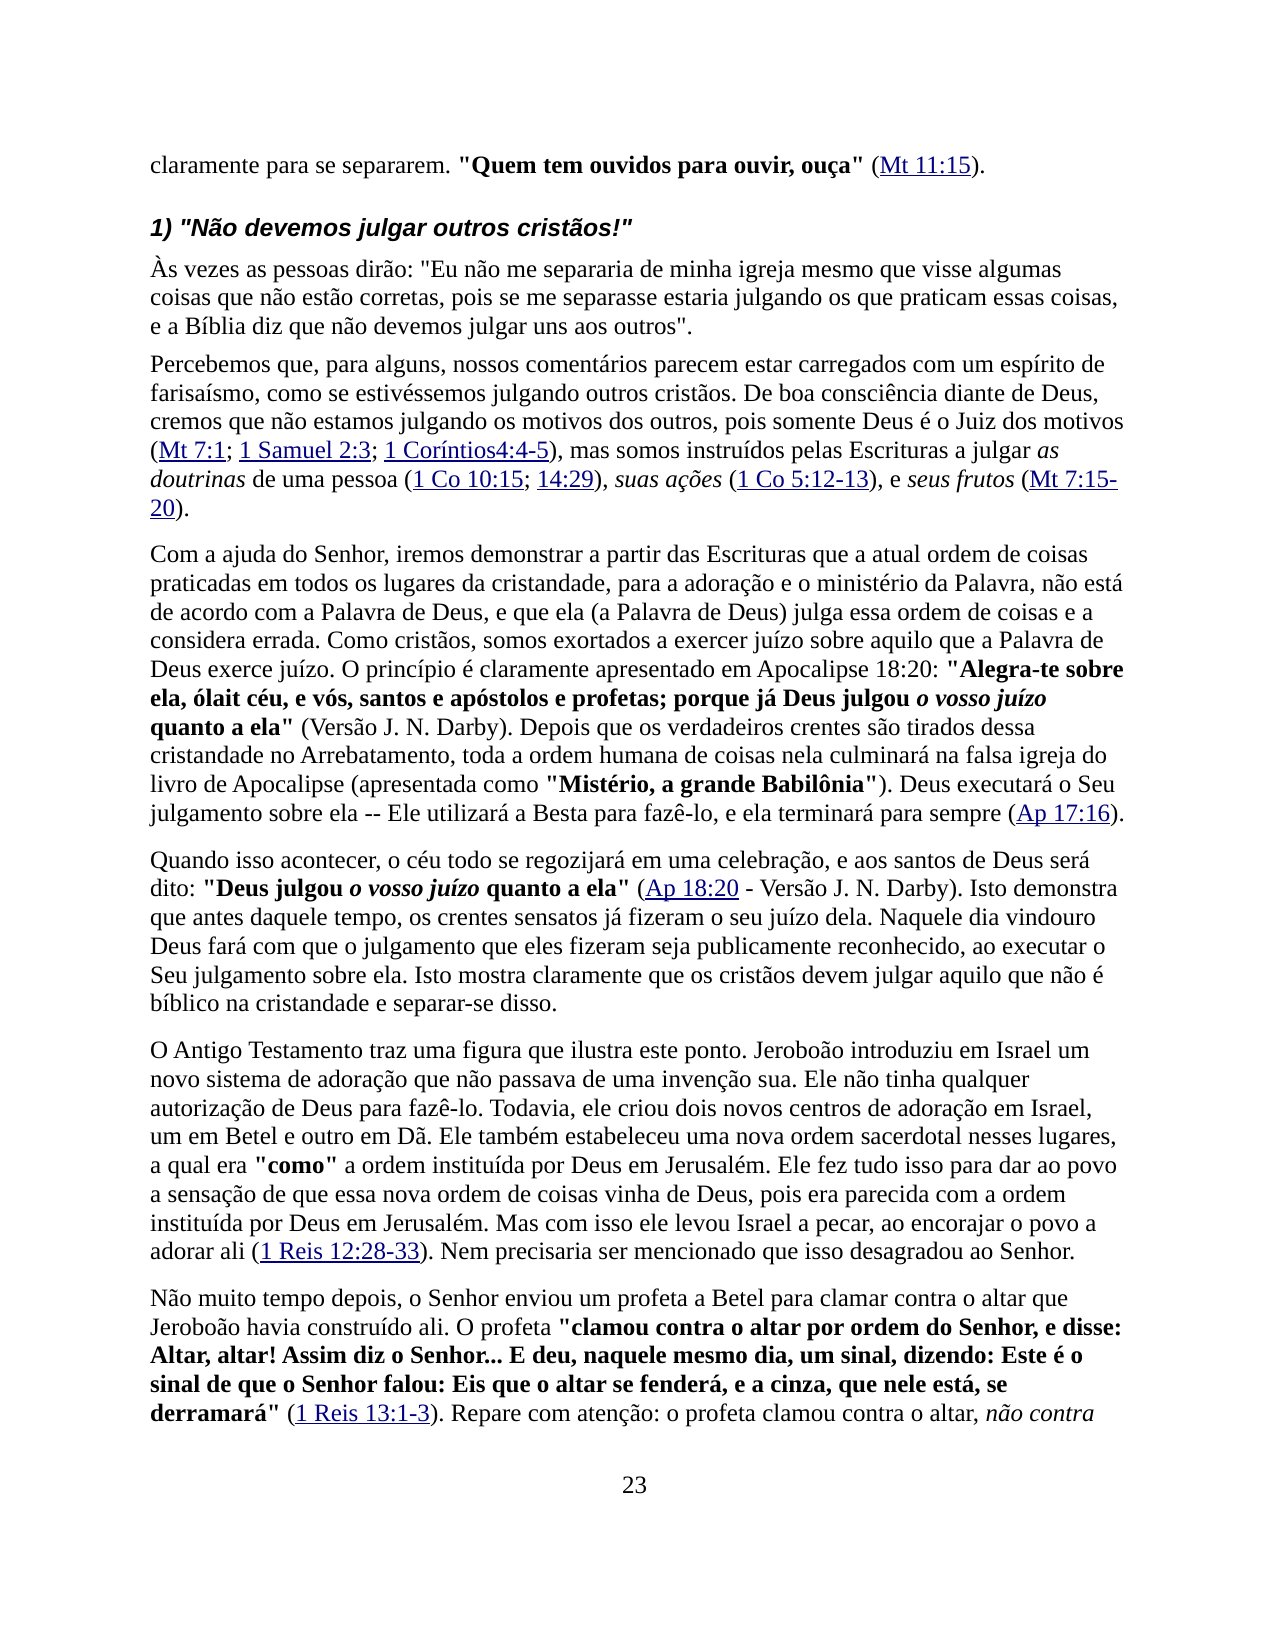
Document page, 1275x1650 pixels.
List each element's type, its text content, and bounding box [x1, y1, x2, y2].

subtitle 1) "Não devemos julgar outros cristãos!" [150, 213, 1125, 241]
text O Antigo Testamento traz uma figura que ilustra este ponto. Jeroboão introduziu em Israel um novo sistema de adoração que não passava de uma invenção sua. Ele não tinha qualquer autorização de Deus para fazê-lo. Todavia, ele criou dois novos centros de adoração em Israel, um em Betel e outro em Dã. Ele também estabeleceu uma nova ordem sacerdotal nesses lugares, a qual era "como" a ordem instituída por Deus em Jerusalém. Ele fez tudo isso para dar ao povo a sensação de que essa nova ordem de coisas vinha de Deus, pois era parecida com a ordem instituída por Deus em Jerusalém. Mas com isso ele levou Israel a pecar, ao encorajar o povo a adorar ali (1 Reis 12:28-33). Nem precisaria ser mencionado que isso desagradou ao Senhor. [150, 1035, 1125, 1265]
text Com a ajuda do Senhor, iremos demonstrar a partir das Escrituras que a atual ordem de coisas praticadas em todos os lugares da cristandade, para a adoração e o ministério da Palavra, não está de acordo com a Palavra de Deus, e que ela (a Palavra de Deus) julga essa ordem de coisas e a considera errada. Como cristãos, somos exortados a exercer juízo sobre aquilo que a Palavra de Deus exerce juízo. O princípio é claramente apresentado em Apocalipse 18:20: "Alegra-te sobre ela, ólait céu, e vós, santos e apóstolos e profetas; porque já Deus julgou o vosso juízo quanto a ela" (Versão J. N. Darby). Depois que os verdadeiros crentes são tirados dessa cristandade no Arrebatamento, toda a ordem humana de coisas nela culminará na falsa igreja do livro de Apocalipse (apresentada como "Mistério, a grande Babilônia"). Deus executará o Seu julgamento sobre ela -- Ele utilizará a Besta para fazê-lo, e ela terminará para sempre (Ap 17:16). [150, 539, 1125, 827]
text Quando isso acontecer, o céu todo se regozijará em uma celebração, e aos santos de Deus será dito: "Deus julgou o vosso juízo quanto a ela" (Ap 18:20 - Versão J. N. Darby). Isto demonstra que antes daquele tempo, os crentes sensatos já fizeram o seu juízo dela. Naquele dia vindouro Deus fará com que o julgamento que eles fizeram seja publicamente reconhecido, ao executar o Seu julgamento sobre ela. Isto mostra claramente que os cristãos devem julgar aquilo que não é bíblico na cristandade e separar-se disso. [150, 845, 1125, 1017]
text Às vezes as pessoas dirão: "Eu não me separaria de minha igreja mesmo que visse algumas coisas que não estão corretas, pois se me separasse estaria julgando os que praticam essas coisas, e a Bíblia diz que não devemos julgar uns aos outros". [150, 254, 1125, 340]
text Não muito tempo depois, o Senhor enviou um profeta a Betel para clamar contra o altar que Jeroboão havia construído ali. O profeta "clamou contra o altar por ordem do Senhor, e disse: Altar, altar! Assim diz o Senhor... E deu, naquele mesmo dia, um sinal, dizendo: Este é o sinal de que o Senhor falou: Eis que o altar se fenderá, e a cinza, que nele está, se derramará" (1 Reis 13:1-3). Repare com atenção: o profeta clamou contra o altar, não contra [150, 1283, 1125, 1427]
text Percebemos que, para alguns, nossos comentários parecem estar carregados com um espírito de farisaísmo, como se estivéssemos julgando outros cristãos. De boa consciência diante de Deus, cremos que não estamos julgando os motivos dos outros, pois somente Deus é o Juiz dos motivos (Mt 7:1; 1 Samuel 2:3; 1 Coríntios4:4-5), mas somos instruídos pelas Escrituras a julgar as doutrinas de uma pessoa (1 Co 10:15; 14:29), suas ações (1 Co 5:12-13), e seus frutos (Mt 7:15-20). [150, 349, 1125, 521]
text claramente para se separarem. "Quem tem ouvidos para ouvir, ouça" (Mt 11:15). [150, 150, 1125, 179]
